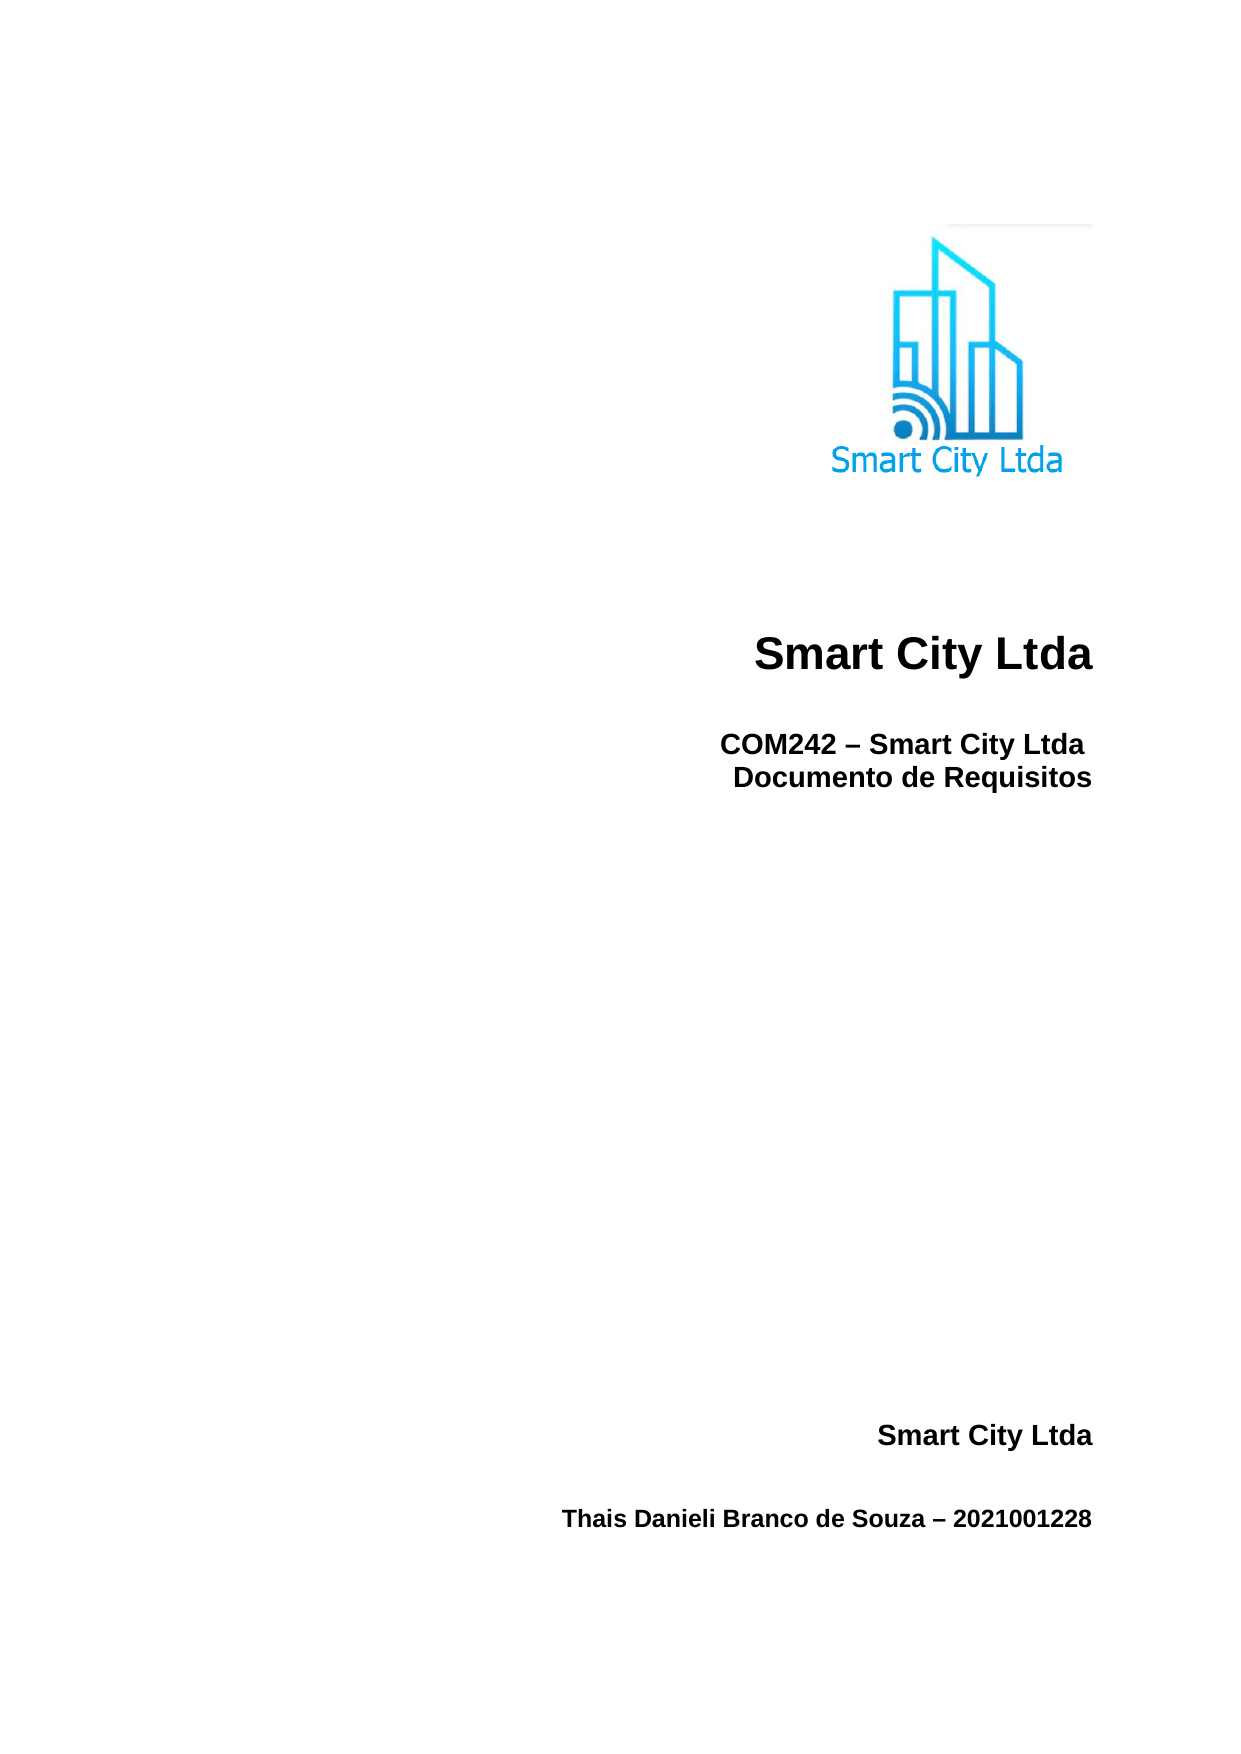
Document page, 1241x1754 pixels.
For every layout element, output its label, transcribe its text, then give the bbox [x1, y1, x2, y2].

text Smart City Ltda [148, 1418, 1092, 1451]
text Smart City Ltda [148, 626, 1092, 679]
text Thais Danieli Branco de Souza – 2021001228 [148, 1504, 1092, 1533]
text COM242 – Smart City Ltda Documento de Requisitos [148, 727, 1092, 794]
